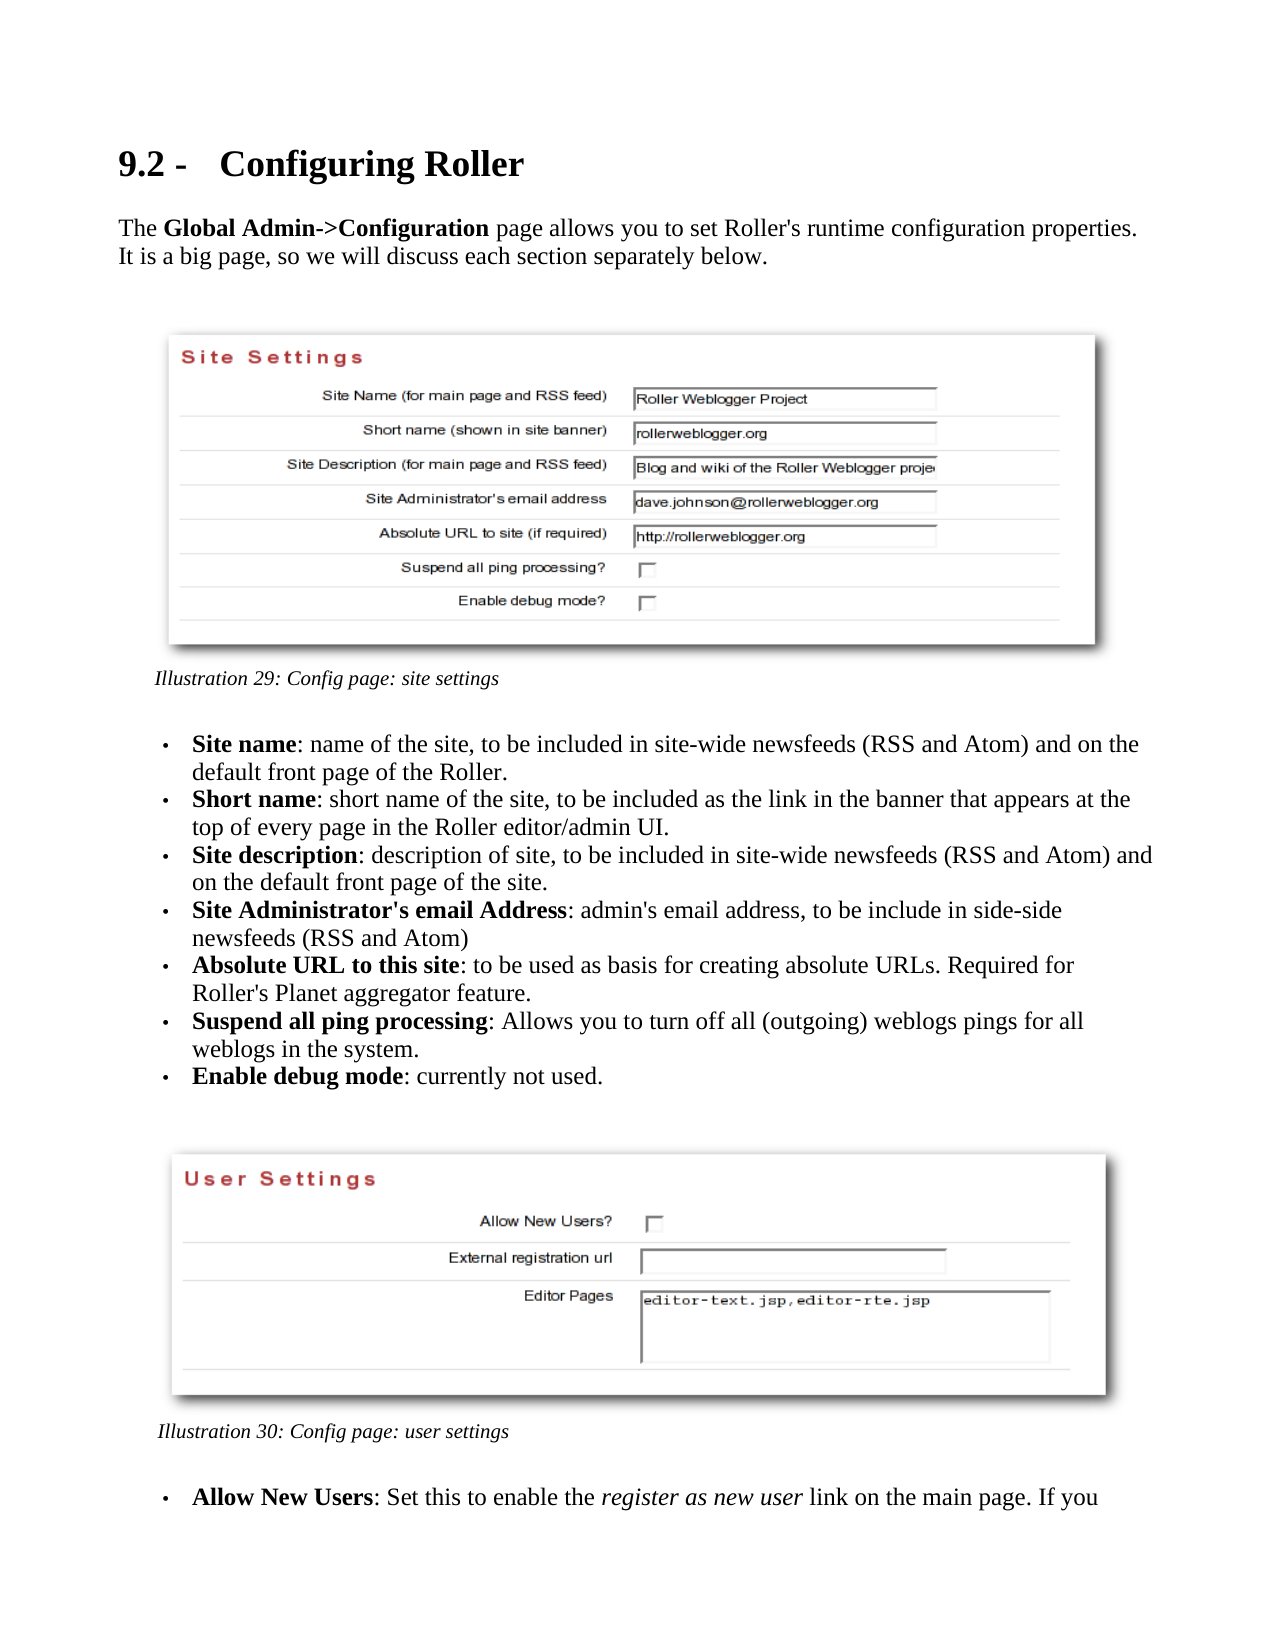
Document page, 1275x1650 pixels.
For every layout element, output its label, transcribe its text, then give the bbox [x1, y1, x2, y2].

list Site name: name of the site, to be included in site-wide newsfeeds (RSS and Atom) and on the default front page of the Roller. [162, 730, 1157, 785]
list Site Administrator's email Address: admin's email address, to be include in side-side newsfeeds (RSS and Atom) [162, 896, 1157, 952]
subtitle Configuring Roller [118, 143, 1157, 184]
list Site description: description of site, to be included in site-wide newsfeeds (RSS and Atom) and on the default front page of the site. [162, 841, 1157, 896]
list Enable debug mode: currently not used. [162, 1062, 1157, 1090]
list Absolute URL to this site: to be used as basis for creating absolute URLs. Required for Roller's Planet aggregator feature. [162, 952, 1157, 1007]
picture [154, 322, 1121, 667]
text The Global Admin->Configuration page allows you to set Roller's runtime configuration properties. It is a big page, so we will discuss each section separately below. [118, 214, 1157, 269]
text Illustration 29: Config page: site settings [154, 667, 1121, 690]
list Suspend all ping processing: Allows you to turn off all (outgoing) weblogs pings for all weblogs in the system. [162, 1007, 1157, 1062]
text Illustration 30: Config page: user settings [157, 1420, 1132, 1443]
list Allow New Users: Set this to enable the register as new user link on the main page. If you [162, 1483, 1157, 1511]
picture [157, 1140, 1132, 1420]
list Short name: short name of the site, to be included as the link in the banner that appears at the top of every page in the Roller editor/admin UI. [162, 785, 1157, 841]
